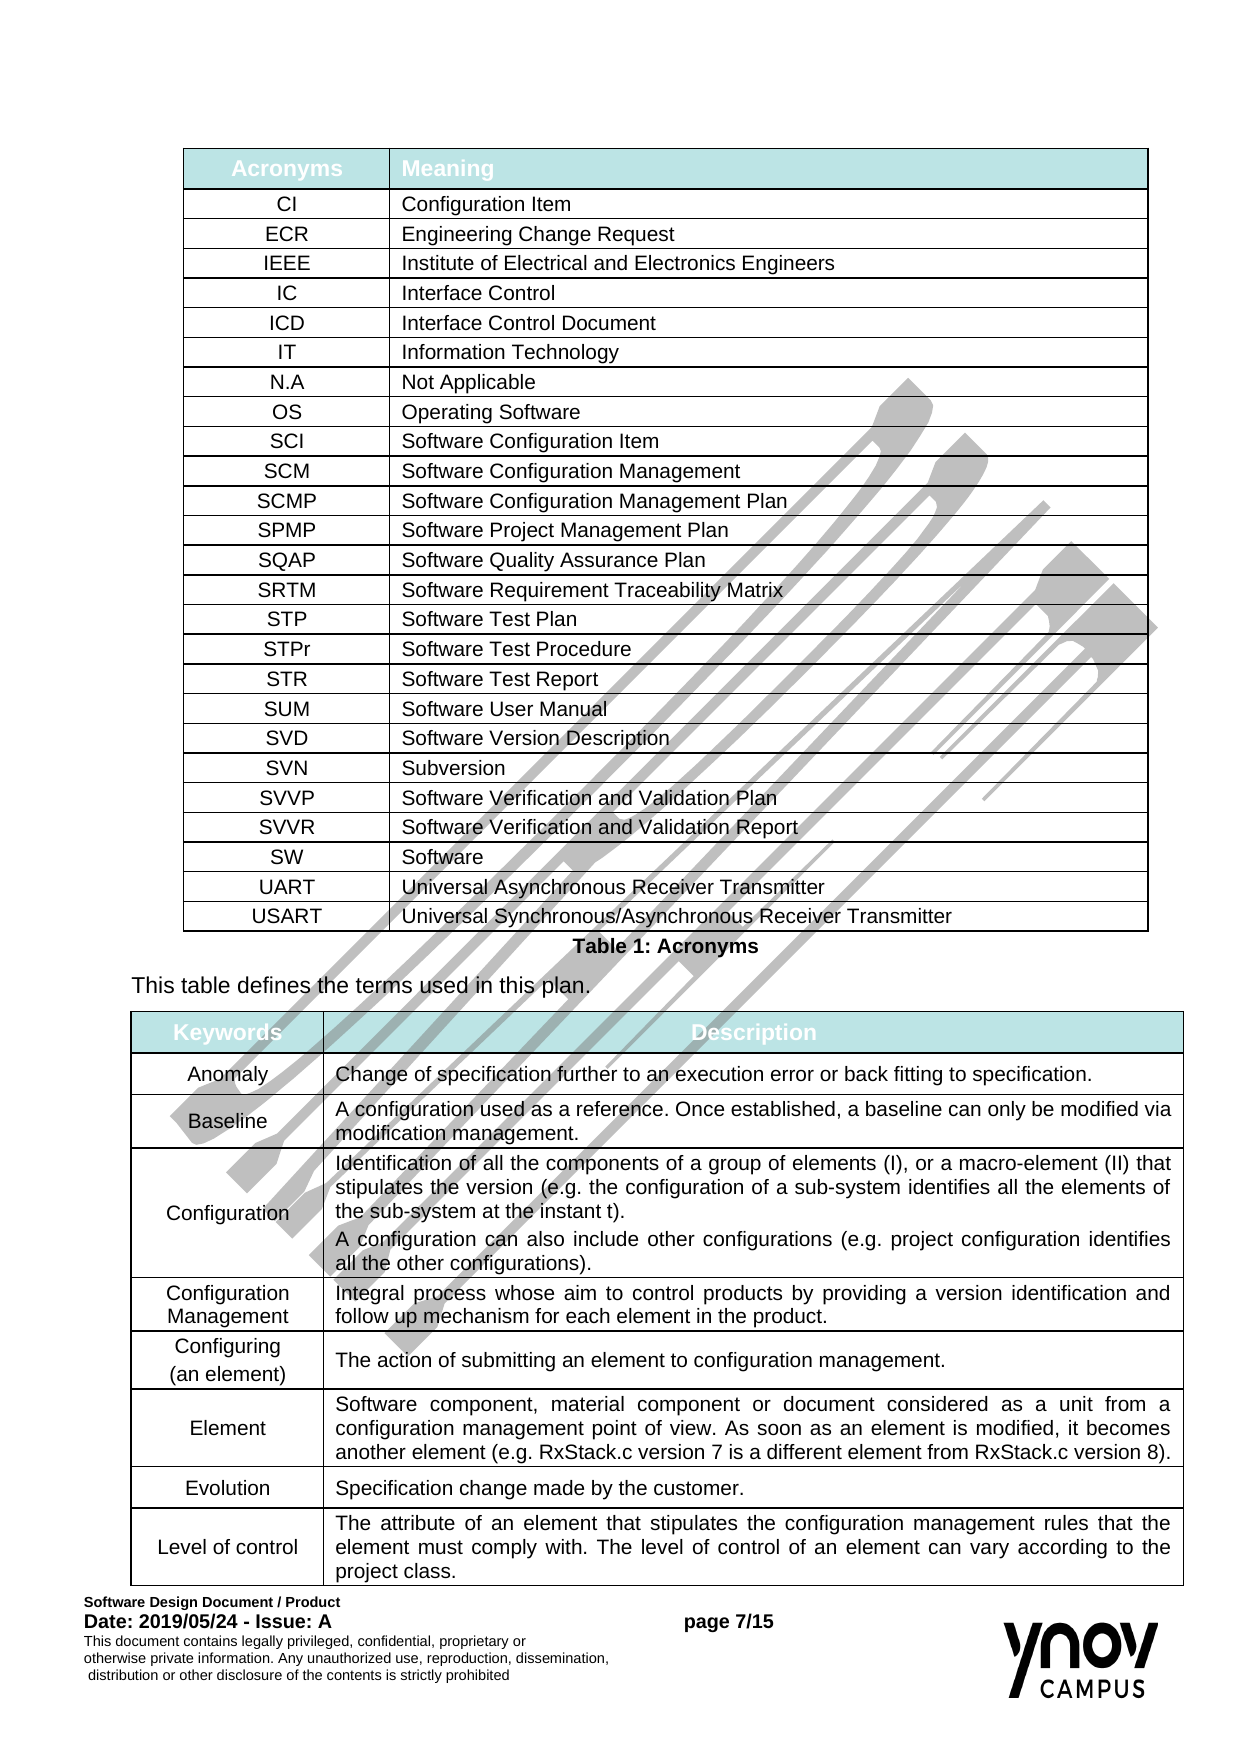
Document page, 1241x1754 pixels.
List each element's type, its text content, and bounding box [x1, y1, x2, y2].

table_cell SVVR [184, 813, 389, 841]
text Table 1: Acronyms [509, 932, 588, 959]
table_cell Software [770, 843, 827, 871]
table_cell Anomaly [278, 1054, 323, 1093]
table_cell Software Verification and Validation Report [390, 813, 484, 841]
table_cell [834, 516, 893, 544]
table_cell [787, 665, 869, 693]
table_cell STP [184, 605, 389, 633]
table_cell [1008, 605, 1049, 633]
table_cell CI [184, 190, 389, 218]
table_cell Software Configuration Management Plan [390, 487, 810, 514]
table_cell A configuration used as a reference. Once established, a baseline can only be modified via modification management. [603, 1095, 1183, 1147]
table_cell SVD [184, 724, 389, 752]
table_cell SCMP [184, 487, 389, 514]
table_cell Subversion [390, 754, 543, 782]
text Table 1: Acronyms [791, 932, 1200, 959]
table_cell [830, 457, 878, 485]
table_cell [885, 457, 939, 485]
table_cell Universal Asynchronous Receiver Transmitter [486, 872, 537, 901]
table_cell Software Configuration Management [390, 457, 840, 485]
table_cell Software User Manual [820, 694, 857, 722]
table_cell Software [663, 843, 715, 871]
table_cell [694, 754, 775, 782]
table_header Description [374, 1012, 442, 1052]
table_cell Configuring (an element) [132, 1332, 323, 1388]
table_cell Software [807, 843, 889, 871]
table_header Description [424, 1012, 504, 1052]
table_cell [882, 516, 932, 544]
table_cell Software Quality Assurance Plan [390, 546, 751, 574]
table_cell Universal Synchronous/Asynchronous Receiver Transmitter [535, 902, 620, 930]
table_cell Universal Synchronous/Asynchronous Receiver Transmitter [820, 902, 1147, 930]
table_cell Software Verification and Validation Report [626, 813, 713, 841]
table_cell STPr [184, 635, 389, 663]
table_cell IEEE [184, 249, 389, 277]
table_cell The attribute of an element that stipulates the configuration management rules that the element must comply with. The level of control of an element can vary according to the project class. [324, 1509, 1183, 1585]
table_cell [757, 754, 800, 782]
table_cell IC [184, 279, 389, 307]
table_cell [771, 516, 838, 544]
table_cell [997, 665, 1030, 693]
table_cell Universal Synchronous/Asynchronous Receiver Transmitter [456, 902, 507, 930]
table_cell Identification of all the components of a group of elements (I), or a macro-element (II) that stipulates the version (e.g. the configuration of a sub-system identifies all the elements of the sub-system at the instant t). A configuration can also include other configurations (e.g. project configuration identifies all the other configurations). [473, 1149, 1183, 1277]
table_cell [978, 635, 1044, 663]
table_cell OS [184, 397, 389, 426]
table_cell Software User Manual [666, 694, 715, 722]
table_cell Universal Synchronous/Asynchronous Receiver Transmitter [651, 902, 722, 930]
table_cell Anomaly [235, 1054, 303, 1093]
table_cell SUM [184, 694, 389, 722]
table_cell Software Verification and Validation Report [695, 813, 744, 841]
table_header Description [535, 1012, 612, 1052]
table_cell Software Configuration Item [390, 427, 870, 455]
text Table 1: Acronyms [467, 932, 515, 959]
table_cell [1011, 665, 1067, 693]
table_cell [1005, 754, 1147, 782]
table_cell [606, 754, 655, 782]
table_cell Software Requirement Traceability Matrix [875, 576, 962, 604]
table_cell Software Version Description [674, 724, 737, 752]
table_cell The action of submitting an element to configuration management. [324, 1332, 1183, 1388]
table_cell Element [132, 1390, 323, 1466]
table_cell [793, 605, 856, 633]
table_cell Software component, material component or document considered as a unit from a configuration management point of view. As soon as an element is modified, it becomes another element (e.g. RxStack.c version 7 is a different element from RxStack.c version 8). [324, 1390, 1183, 1466]
table_cell Change of specification further to an execution error or back fitting to specification. [386, 1054, 460, 1093]
table_cell UART [184, 872, 389, 901]
table_cell Software Verification and Validation Report [800, 813, 919, 841]
table_cell SW [184, 843, 389, 871]
table_cell Software Verification and Validation Plan [939, 783, 1147, 811]
table_cell [807, 546, 863, 574]
table_cell Software Version Description [951, 724, 1008, 752]
table_cell Software Verification and Validation Plan [662, 783, 745, 811]
table_cell [801, 487, 861, 514]
table_cell ECR [184, 219, 389, 247]
table_cell [752, 605, 804, 633]
text This table defines the terms used in this plan. [643, 972, 692, 998]
table_cell [876, 665, 959, 693]
table_cell Software Requirement Traceability Matrix [390, 576, 721, 604]
table_cell Software Version Description [726, 724, 807, 752]
table_cell [909, 427, 1147, 455]
table_cell Software [390, 843, 454, 871]
table_cell Software Test Plan [390, 605, 692, 633]
table_cell Software Requirement Traceability Matrix [711, 576, 786, 604]
text This table defines the terms used in this plan. [680, 972, 760, 998]
table_cell Software [517, 843, 566, 871]
table_cell Software Verification and Validation Plan [726, 783, 773, 811]
table_cell Software Verification and Validation Plan [615, 783, 674, 811]
table_cell Identification of all the components of a group of elements (I), or a macro-element (II) that stipulates the version (e.g. the configuration of a sub-system identifies all the elements of the sub-system at the instant t). A configuration can also include other configurations (e.g. project configuration identifies all the other configurations). [381, 1149, 583, 1277]
table_cell [933, 605, 1019, 633]
table_cell Engineering Change Request [390, 219, 1147, 247]
table_cell Software Version Description [820, 724, 900, 752]
table_cell Software Verification and Validation Plan [764, 783, 841, 811]
table_cell Universal Asynchronous Receiver Transmitter [525, 872, 570, 901]
text This table defines the terms used in this plan. [752, 972, 1200, 998]
table_cell [859, 754, 978, 782]
table_cell Software Test Report [390, 665, 632, 693]
table_cell Software Version Description [938, 724, 971, 752]
table_cell Software Version Description [636, 724, 685, 752]
table_cell Interface Control [390, 279, 1147, 307]
table_cell Universal Asynchronous Receiver Transmitter [740, 872, 798, 901]
text Table 1: Acronyms [426, 932, 477, 959]
table_cell A configuration used as a reference. Once established, a baseline can only be modified via modification management. [444, 1095, 529, 1147]
table_cell Universal Asynchronous Receiver Transmitter [390, 872, 425, 901]
text This table defines the terms used in this plan. [384, 972, 437, 998]
table_cell Universal Asynchronous Receiver Transmitter [678, 872, 752, 901]
table_header Acronyms [184, 149, 389, 188]
table_cell [850, 665, 885, 693]
table_cell ICD [184, 308, 389, 336]
table_cell Software Project Management Plan [390, 516, 781, 544]
table_cell Change of specification further to an execution error or back fitting to specification. [548, 1054, 678, 1093]
table_cell Change of specification further to an execution error or back fitting to specification. [496, 1054, 570, 1093]
table_cell Software Version Description [889, 724, 957, 752]
table_cell Universal Synchronous/Asynchronous Receiver Transmitter [496, 902, 542, 930]
table_cell Universal Asynchronous Receiver Transmitter [632, 872, 688, 901]
table_cell Universal Synchronous/Asynchronous Receiver Transmitter [748, 902, 830, 930]
table_cell [1057, 605, 1090, 633]
table_cell SCI [184, 427, 389, 455]
table_cell [694, 665, 744, 693]
table_cell [644, 754, 706, 782]
table_cell [1042, 641, 1084, 663]
text Table 1: Acronyms [719, 932, 800, 959]
table_cell Software Requirement Traceability Matrix [822, 576, 883, 604]
table_cell [852, 546, 910, 574]
table_cell Anomaly [132, 1054, 243, 1093]
table_cell Software Version Description [998, 724, 1054, 752]
table_cell Software Verification and Validation Plan [577, 783, 626, 811]
table_cell Software User Manual [757, 694, 838, 722]
text Table 1: Acronyms [601, 932, 631, 947]
table_cell Software Verification and Validation Report [547, 813, 596, 841]
table_cell STR [184, 665, 389, 693]
table_cell [763, 635, 826, 663]
table_cell [1027, 635, 1060, 663]
table_cell Software User Manual [390, 694, 603, 722]
table_cell Universal Synchronous/Asynchronous Receiver Transmitter [390, 902, 466, 930]
table_cell [1094, 665, 1147, 693]
table_cell Change of specification further to an execution error or back fitting to specification. [431, 1054, 515, 1093]
table_cell Level of control [132, 1509, 323, 1585]
table_cell [741, 546, 812, 574]
table_header Description [698, 1012, 1183, 1052]
table_cell A configuration used as a reference. Once established, a baseline can only be modified via modification management. [494, 1095, 637, 1147]
table_cell Software User Manual [982, 694, 1038, 722]
table_cell A configuration used as a reference. Once established, a baseline can only be modified via modification management. [374, 1095, 475, 1147]
table_cell Operating Software [390, 397, 887, 426]
table_cell Institute of Electrical and Electronics Engineers [390, 249, 1147, 277]
table_cell Change of specification further to an execution error or back fitting to specification. [657, 1054, 1183, 1093]
table_cell Software Verification and Validation Report [909, 813, 1147, 841]
table_cell Software Requirement Traceability Matrix [779, 576, 833, 604]
table_header Meaning [390, 149, 1147, 188]
table_cell [904, 635, 989, 663]
table_header Description [474, 1012, 555, 1052]
table_cell Universal Synchronous/Asynchronous Receiver Transmitter [601, 902, 659, 930]
table_cell [978, 457, 1147, 485]
table_header Description [325, 1012, 397, 1052]
text Table 1: Acronyms [131, 932, 365, 959]
table_header Description [589, 1012, 657, 1052]
table_cell Software User Manual [968, 694, 1001, 722]
table_cell Software Verification and Validation Plan [504, 783, 587, 811]
table_cell Software User Manual [704, 694, 768, 722]
table_cell IT [184, 338, 389, 366]
table_cell Software Version Description [390, 724, 573, 752]
table_cell Specification change made by the customer. [324, 1467, 1183, 1507]
table_cell SQAP [184, 546, 389, 574]
table_cell Software Version Description [788, 724, 829, 752]
table_cell Configuration Management [132, 1278, 323, 1330]
table_cell USART [184, 902, 389, 930]
table_cell Software Version Description [1035, 724, 1147, 752]
table_cell Evolution [132, 1467, 323, 1507]
table_cell Configuration Item [390, 190, 1147, 218]
text This table defines the terms used in this plan. [473, 972, 546, 998]
table_cell [948, 665, 1015, 693]
table_cell Software Requirement Traceability Matrix [1086, 576, 1147, 604]
text Table 1: Acronyms [623, 932, 692, 959]
table_cell Software [589, 843, 682, 871]
table_cell [817, 635, 900, 663]
table_cell Change of specification further to an execution error or back fitting to specification. [333, 1054, 403, 1093]
table_cell [791, 754, 870, 782]
table_cell [846, 605, 932, 633]
table_cell Information Technology [390, 338, 1147, 366]
table_header Description [626, 1012, 720, 1052]
table_cell N.A [184, 368, 389, 396]
table_cell [1057, 665, 1098, 693]
text This table defines the terms used in this plan. [586, 972, 652, 998]
table_cell SVN [184, 754, 389, 782]
table_cell Configuration [132, 1149, 323, 1277]
table_cell Software User Manual [1028, 694, 1083, 722]
table_cell [968, 754, 1024, 782]
text This table defines the terms used in this plan. [317, 972, 393, 998]
table_cell [533, 754, 615, 782]
picture [1002, 1614, 1158, 1705]
table_cell [622, 665, 702, 693]
table_cell Identification of all the components of a group of elements (I), or a macro-element (II) that stipulates the version (e.g. the configuration of a sub-system identifies all the elements of the sub-system at the instant t). A configuration can also include other configurations (e.g. project configuration identifies all the other configurations). [353, 1149, 475, 1258]
table_cell Universal Asynchronous Receiver Transmitter [561, 872, 651, 901]
table_cell Universal Asynchronous Receiver Transmitter [849, 872, 1147, 901]
table_cell [682, 605, 759, 633]
table_cell [903, 546, 994, 574]
table_cell [930, 516, 1025, 544]
table_cell Software Verification and Validation Report [735, 813, 811, 841]
table_cell Interface Control Document [390, 308, 1147, 336]
table_cell [861, 487, 922, 514]
table_header Keywords [132, 1012, 285, 1052]
table_cell Software User Manual [919, 694, 986, 722]
table_cell Software [879, 843, 1147, 871]
table_cell Universal Asynchronous Receiver Transmitter [414, 872, 497, 901]
text This table defines the terms used in this plan. [131, 972, 325, 998]
table_cell Software User Manual [593, 694, 674, 722]
table_cell [652, 635, 731, 663]
table_cell Software Requirement Traceability Matrix [960, 576, 1040, 604]
table_cell Software Version Description [563, 724, 645, 752]
table_cell [723, 635, 774, 663]
table_cell [1124, 640, 1147, 663]
table_cell [1078, 546, 1147, 574]
table_cell Software Verification and Validation Report [474, 813, 556, 841]
table_cell Baseline [132, 1095, 314, 1147]
text Table 1: Acronyms [356, 932, 435, 959]
table_cell Integral process whose aim to control products by providing a version identification and follow up mechanism for each element in the product. [436, 1278, 1183, 1330]
table_cell Software User Manual [848, 694, 930, 722]
table_cell Software [444, 843, 526, 871]
table_cell Software User Manual [1065, 694, 1147, 722]
table_cell SVVP [184, 783, 389, 811]
table_cell Identification of all the components of a group of elements (I), or a macro-element (II) that stipulates the version (e.g. the configuration of a sub-system identifies all the elements of the sub-system at the instant t). A configuration can also include other configurations (e.g. project configuration identifies all the other configurations). [324, 1149, 424, 1238]
table_cell [733, 665, 797, 693]
table_cell [283, 1103, 323, 1147]
table_cell [956, 487, 1147, 514]
table_cell [1017, 516, 1147, 544]
table_header Description [324, 1012, 350, 1036]
table_cell Software Test Procedure [390, 635, 662, 663]
table_cell Software Verification and Validation Plan [830, 783, 949, 811]
table_cell Universal Asynchronous Receiver Transmitter [777, 872, 860, 901]
text This table defines the terms used in this plan. [428, 972, 478, 998]
table_cell [927, 397, 1147, 426]
table_cell A configuration used as a reference. Once established, a baseline can only be modified via modification management. [337, 1095, 417, 1147]
table_cell Integral process whose aim to control products by providing a version identification and follow up mechanism for each element in the product. [324, 1278, 454, 1330]
table_cell Software [707, 843, 781, 871]
table_cell SPMP [184, 516, 389, 544]
table_cell Software Verification and Validation Plan [390, 783, 514, 811]
table_cell [989, 546, 1065, 574]
table_cell Not Applicable [390, 368, 1147, 396]
table_cell SCM [184, 457, 389, 485]
table_header Keywords [263, 1012, 323, 1052]
table_cell [882, 635, 913, 663]
table_cell SRTM [184, 576, 389, 604]
